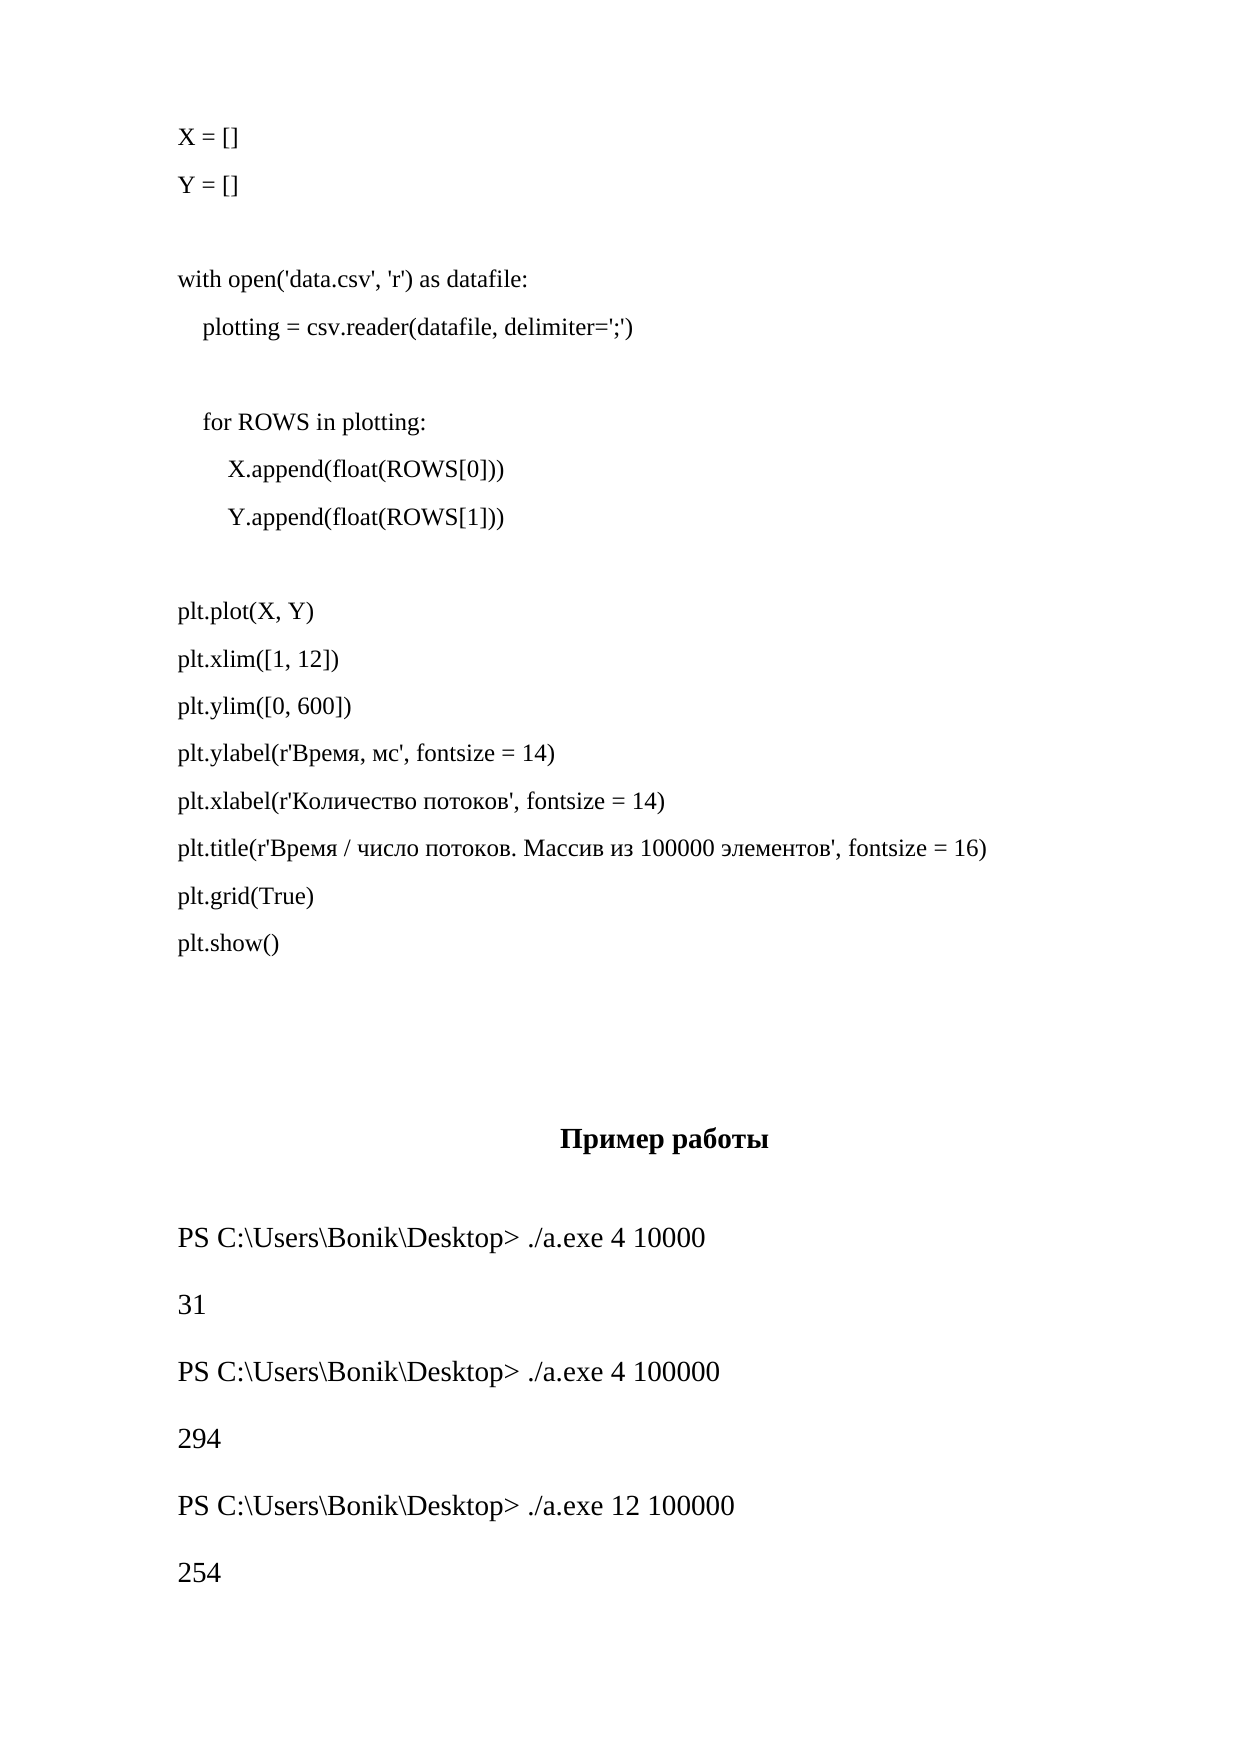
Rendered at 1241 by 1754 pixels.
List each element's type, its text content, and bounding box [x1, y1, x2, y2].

text 31 [177, 1287, 1152, 1321]
text Y = [] [177, 170, 1152, 198]
text X = [] [177, 122, 1152, 151]
text plt.xlim([1, 12]) [177, 644, 1152, 672]
text plt.show() [177, 928, 1152, 957]
text plotting = csv.reader(datafile, delimiter=';') [177, 312, 1152, 341]
text PS C:\Users\Bonik\Desktop> ./a.exe 4 100000 [177, 1354, 1152, 1388]
text plt.grid(True) [177, 881, 1152, 909]
text Y.append(float(ROWS[1])) [177, 502, 1152, 530]
text plt.ylim([0, 600]) [177, 691, 1152, 720]
text X.append(float(ROWS[0])) [177, 454, 1152, 483]
text PS C:\Users\Bonik\Desktop> ./a.exe 12 100000 [177, 1488, 1152, 1522]
text 254 [177, 1555, 1152, 1589]
text Пример работы [177, 1121, 1152, 1155]
text for ROWS in plotting: [177, 407, 1152, 436]
text plt.title(r'Время / число потоков. Массив из 100000 элементов', fontsize = 16) [177, 833, 1152, 862]
text plt.plot(X, Y) [177, 596, 1152, 625]
text plt.ylabel(r'Время, мc', fontsize = 14) [177, 738, 1152, 767]
text with open('data.csv', 'r') as datafile: [177, 264, 1152, 293]
text PS C:\Users\Bonik\Desktop> ./a.exe 4 10000 [177, 1220, 1152, 1254]
text 294 [177, 1421, 1152, 1455]
text plt.xlabel(r'Количество потоков', fontsize = 14) [177, 786, 1152, 815]
